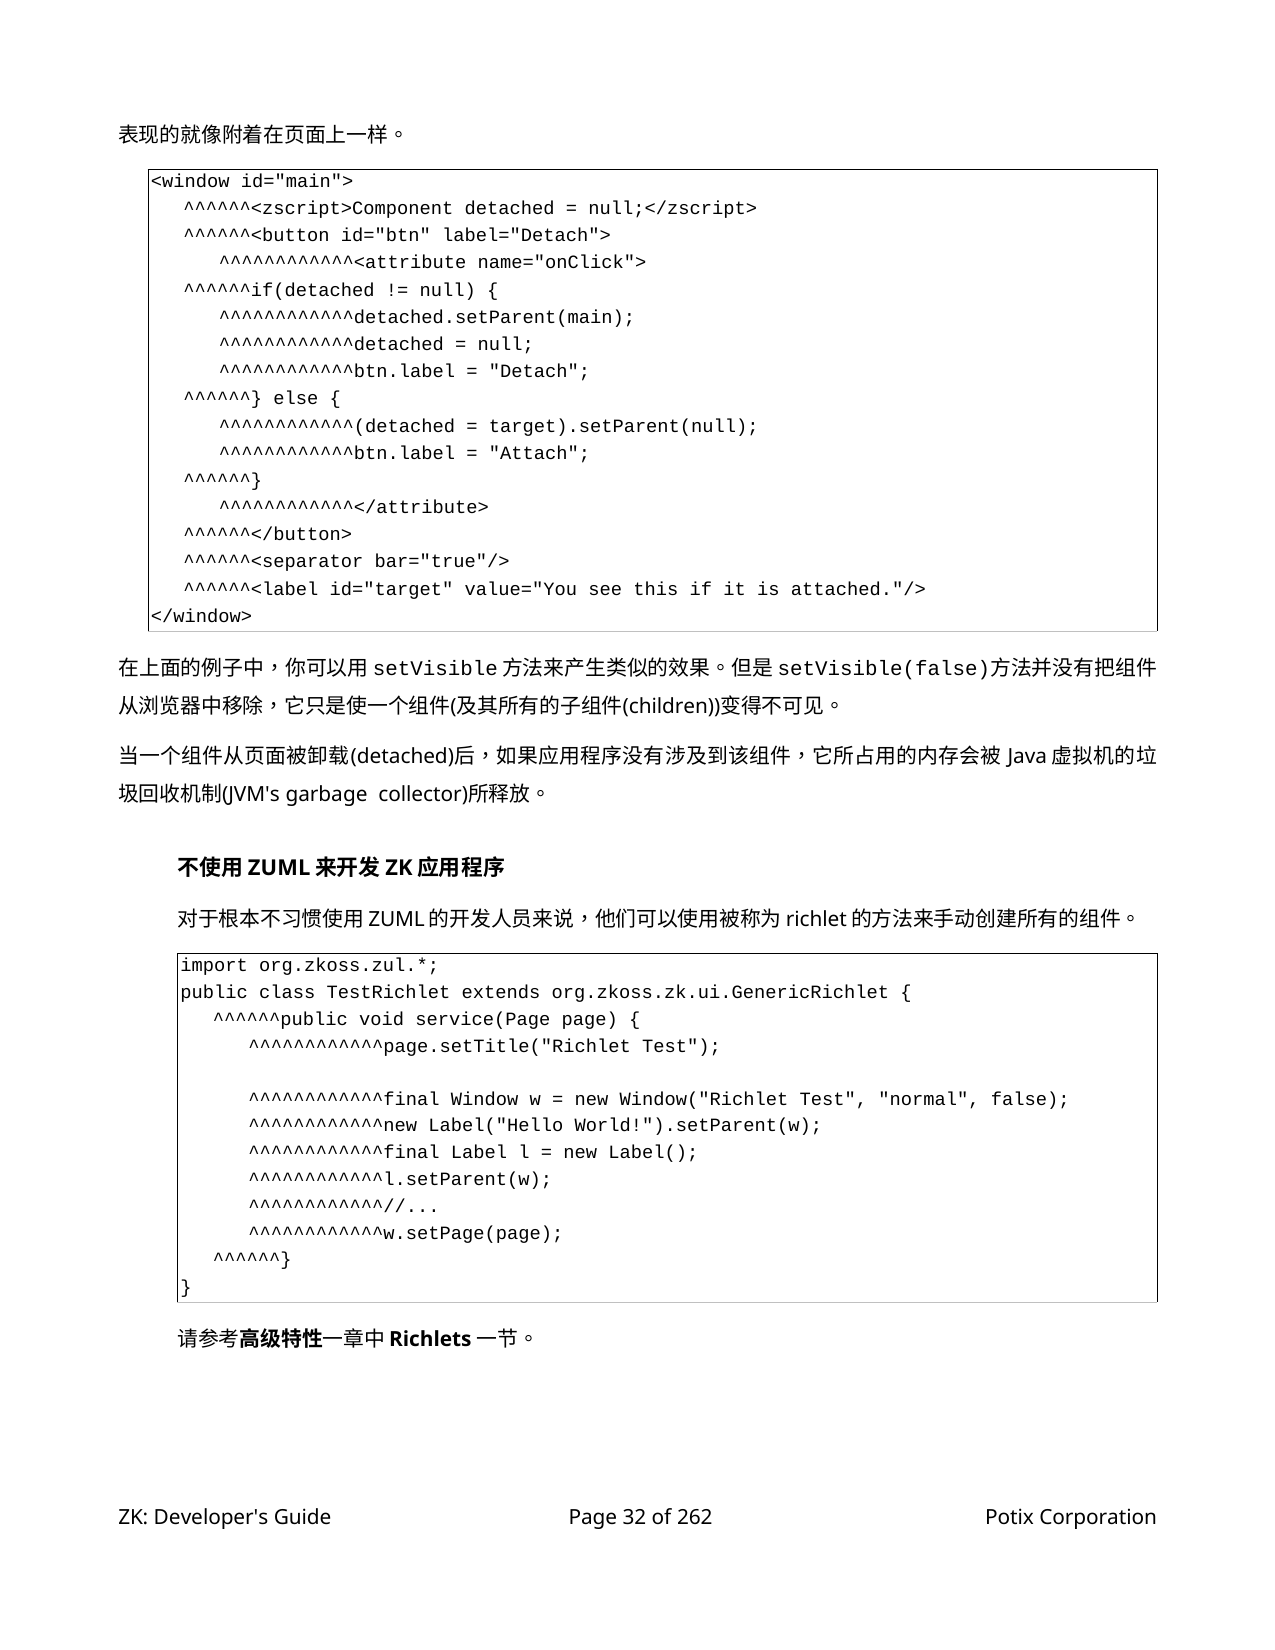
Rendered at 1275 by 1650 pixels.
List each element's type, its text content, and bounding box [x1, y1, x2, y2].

text ^^^^^^^^^^^^detached.setParent(main); [149, 305, 1157, 329]
text ^^^^^^if(detached != null) { [149, 277, 1157, 302]
text 请参考高级特性一章中Richlets 一节。 [177, 1322, 1157, 1352]
text ^^^^^^<label id="target" value="You see this if it is attached."/> [149, 577, 1157, 601]
text ^^^^^^<button id="btn" label="Detach"> [149, 223, 1157, 247]
text ^^^^^^^^^^^^btn.label = "Attach"; [149, 441, 1157, 465]
text ^^^^^^} [149, 468, 1157, 492]
text ^^^^^^^^^^^^w.setPage(page); ^^^^^^} [178, 1221, 1157, 1272]
text ^^^^^^^^^^^^btn.label = "Detach"; [149, 359, 1157, 383]
text ^^^^^^<zscript>Component detached = null;</zscript> [149, 196, 1157, 220]
text ^^^^^^^^^^^^<attribute name="onClick"> [149, 250, 1157, 274]
text 当一个组件从页面被卸载(detached)后，如果应用程序没有涉及到该组件，它所占用的内存会被Java虚拟机的垃圾回收机制(JVM's garbage collector)所释放。 [118, 740, 1157, 807]
text 表现的就像附着在页面上一样。 [118, 118, 1157, 148]
text ^^^^^^^^^^^^(detached = target).setParent(null); [149, 413, 1157, 438]
text 在上面的例子中，你可以用setVisible方法来产生类似的效果。但是setVisible(false)方法并没有把组件从浏览器中移除，它只是使一个组件(及其所有的子组件(children))变得不可见。 [118, 652, 1157, 719]
text <window id="main"> [149, 170, 1157, 193]
text } [178, 1274, 1157, 1302]
text ^^^^^^^^^^^^detached = null; [149, 332, 1157, 356]
subtitle 不使用ZUML来开发ZK应用程序 [177, 850, 1157, 882]
text 对于根本不习惯使用ZUML的开发人员来说，他们可以使用被称为richlet的方法来手动创建所有的组件。 [177, 903, 1157, 933]
text ^^^^^^<separator bar="true"/> [149, 549, 1157, 574]
text import org.zkoss.zul.*; [178, 954, 1157, 977]
text ^^^^^^} else { [149, 386, 1157, 411]
text ^^^^^^^^^^^^</attribute> [149, 495, 1157, 519]
text ^^^^^^</button> [149, 522, 1157, 546]
text </window> [149, 604, 1157, 631]
text ^^^^^^^^^^^^//... [178, 1193, 1157, 1218]
text public class TestRichlet extends org.zkoss.zk.ui.GenericRichlet { ^^^^^^public void service(Page page) { ^^^^^^^^^^^^page.setTitle("Richlet Test"); ^^^^^^^^^^^^final Window w = new Window("Richlet Test", "normal", false); ^^^^^^^^^^^^new Label("Hello World!").setParent(w); ^^^^^^^^^^^^final Label l = new Label(); ^^^^^^^^^^^^l.setParent(w); [178, 980, 1157, 1191]
